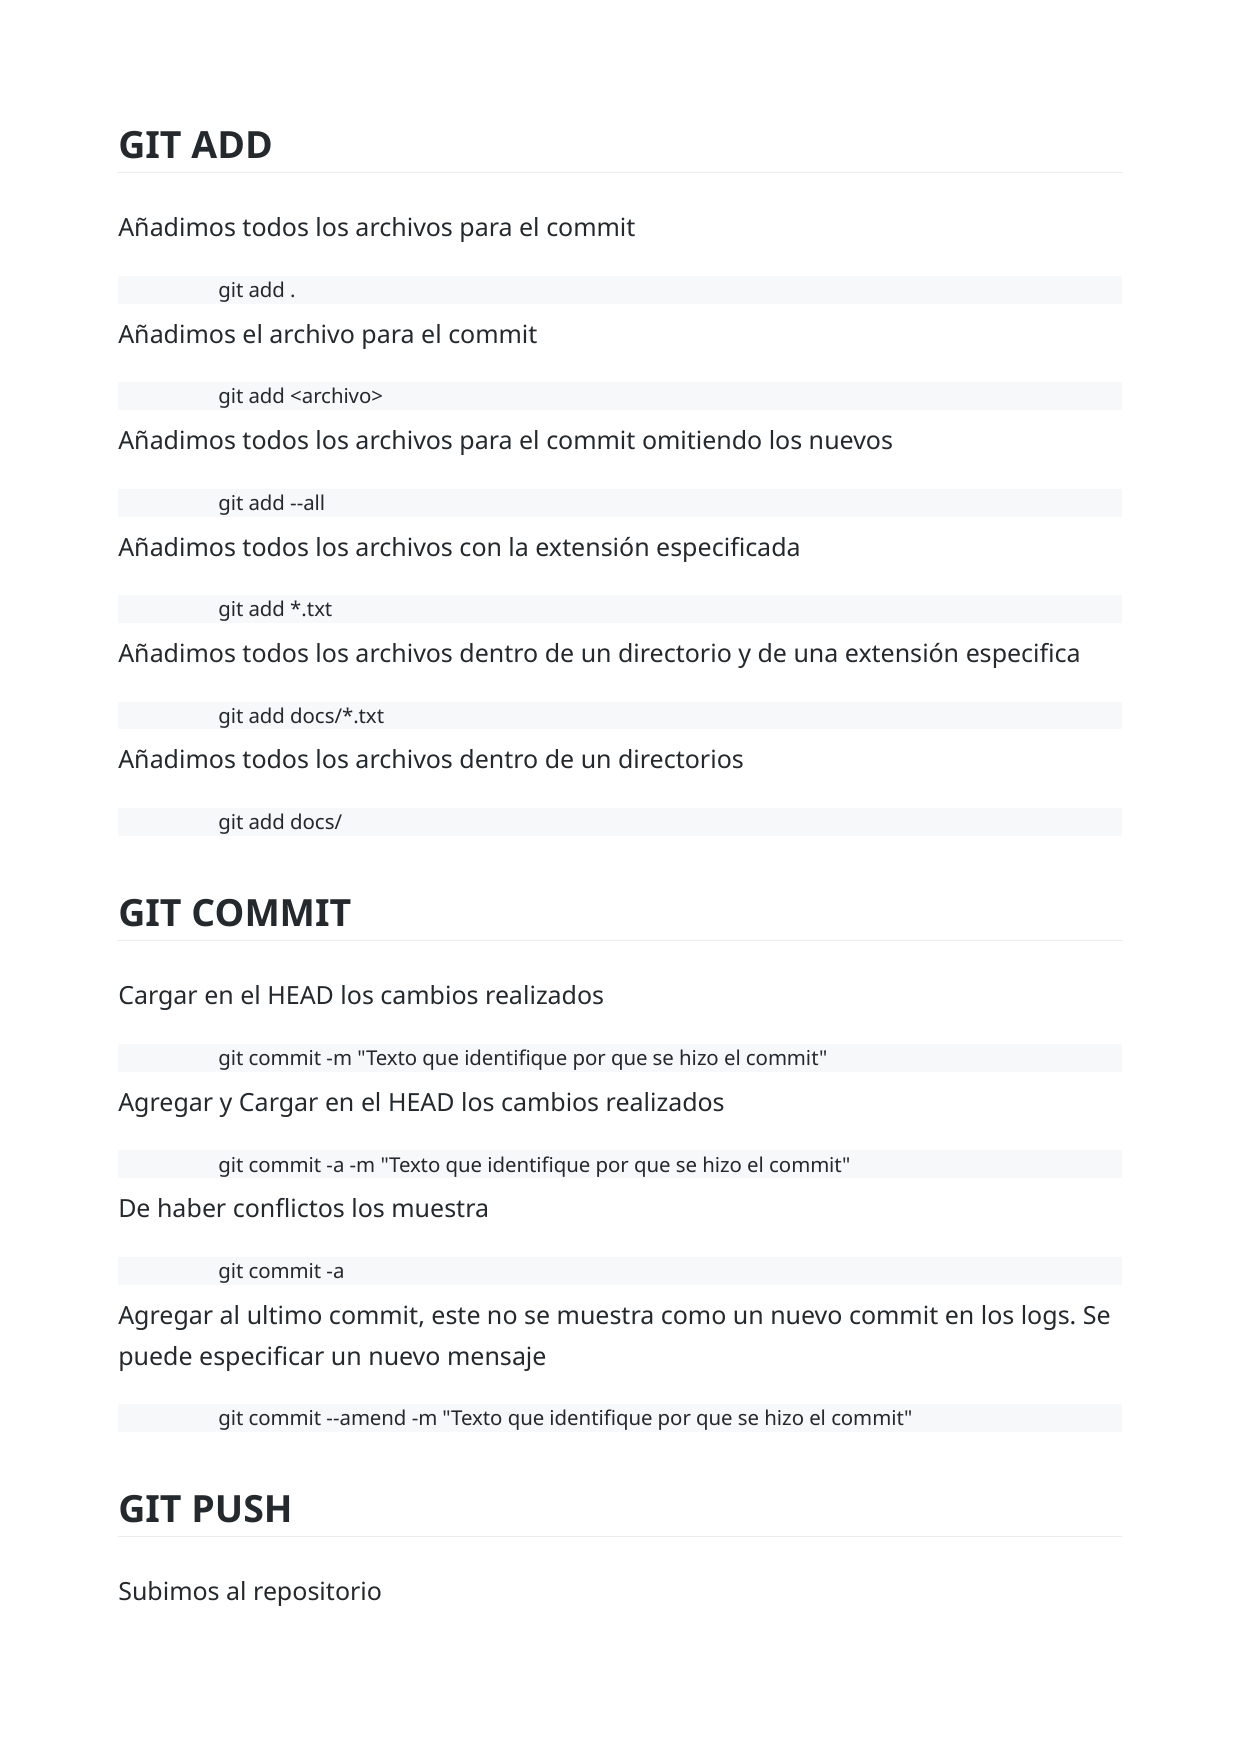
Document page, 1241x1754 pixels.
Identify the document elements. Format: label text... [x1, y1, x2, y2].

subtitle GIT ADD [118, 118, 1122, 172]
text Agregar al ultimo commit, este no se muestra como un nuevo commit en los logs. Se puede especificar un nuevo mensaje [118, 1297, 1122, 1372]
subtitle GIT PUSH [118, 1482, 1122, 1536]
text Añadimos todos los archivos dentro de un directorios [118, 742, 1122, 776]
text Añadimos todos los archivos con la extensión especificada [118, 529, 1122, 563]
text Añadimos todos los archivos para el commit omitiendo los nuevos [118, 423, 1122, 457]
text git add <archivo> [118, 382, 1122, 410]
text git add . [118, 276, 1122, 304]
text git add docs/ [118, 808, 1122, 836]
text Agregar y Cargar en el HEAD los cambios realizados [118, 1084, 1122, 1118]
text Añadimos todos los archivos dentro de un directorio y de una extensión especifica [118, 636, 1122, 670]
text git commit -a -m "Texto que identifique por que se hizo el commit" [118, 1150, 1122, 1178]
text git commit -a [118, 1257, 1122, 1285]
text Añadimos todos los archivos para el commit [118, 210, 1122, 244]
text git commit -m "Texto que identifique por que se hizo el commit" [118, 1044, 1122, 1072]
text git add --all [118, 489, 1122, 517]
text Añadimos el archivo para el commit [118, 316, 1122, 350]
text Cargar en el HEAD los cambios realizados [118, 978, 1122, 1012]
text git add docs/*.txt [118, 702, 1122, 729]
subtitle GIT COMMIT [118, 886, 1122, 940]
text Subimos al repositorio [118, 1574, 1122, 1608]
text De haber conflictos los muestra [118, 1191, 1122, 1225]
text git add *.txt [118, 595, 1122, 623]
text git commit --amend -m "Texto que identifique por que se hizo el commit" [118, 1404, 1122, 1432]
